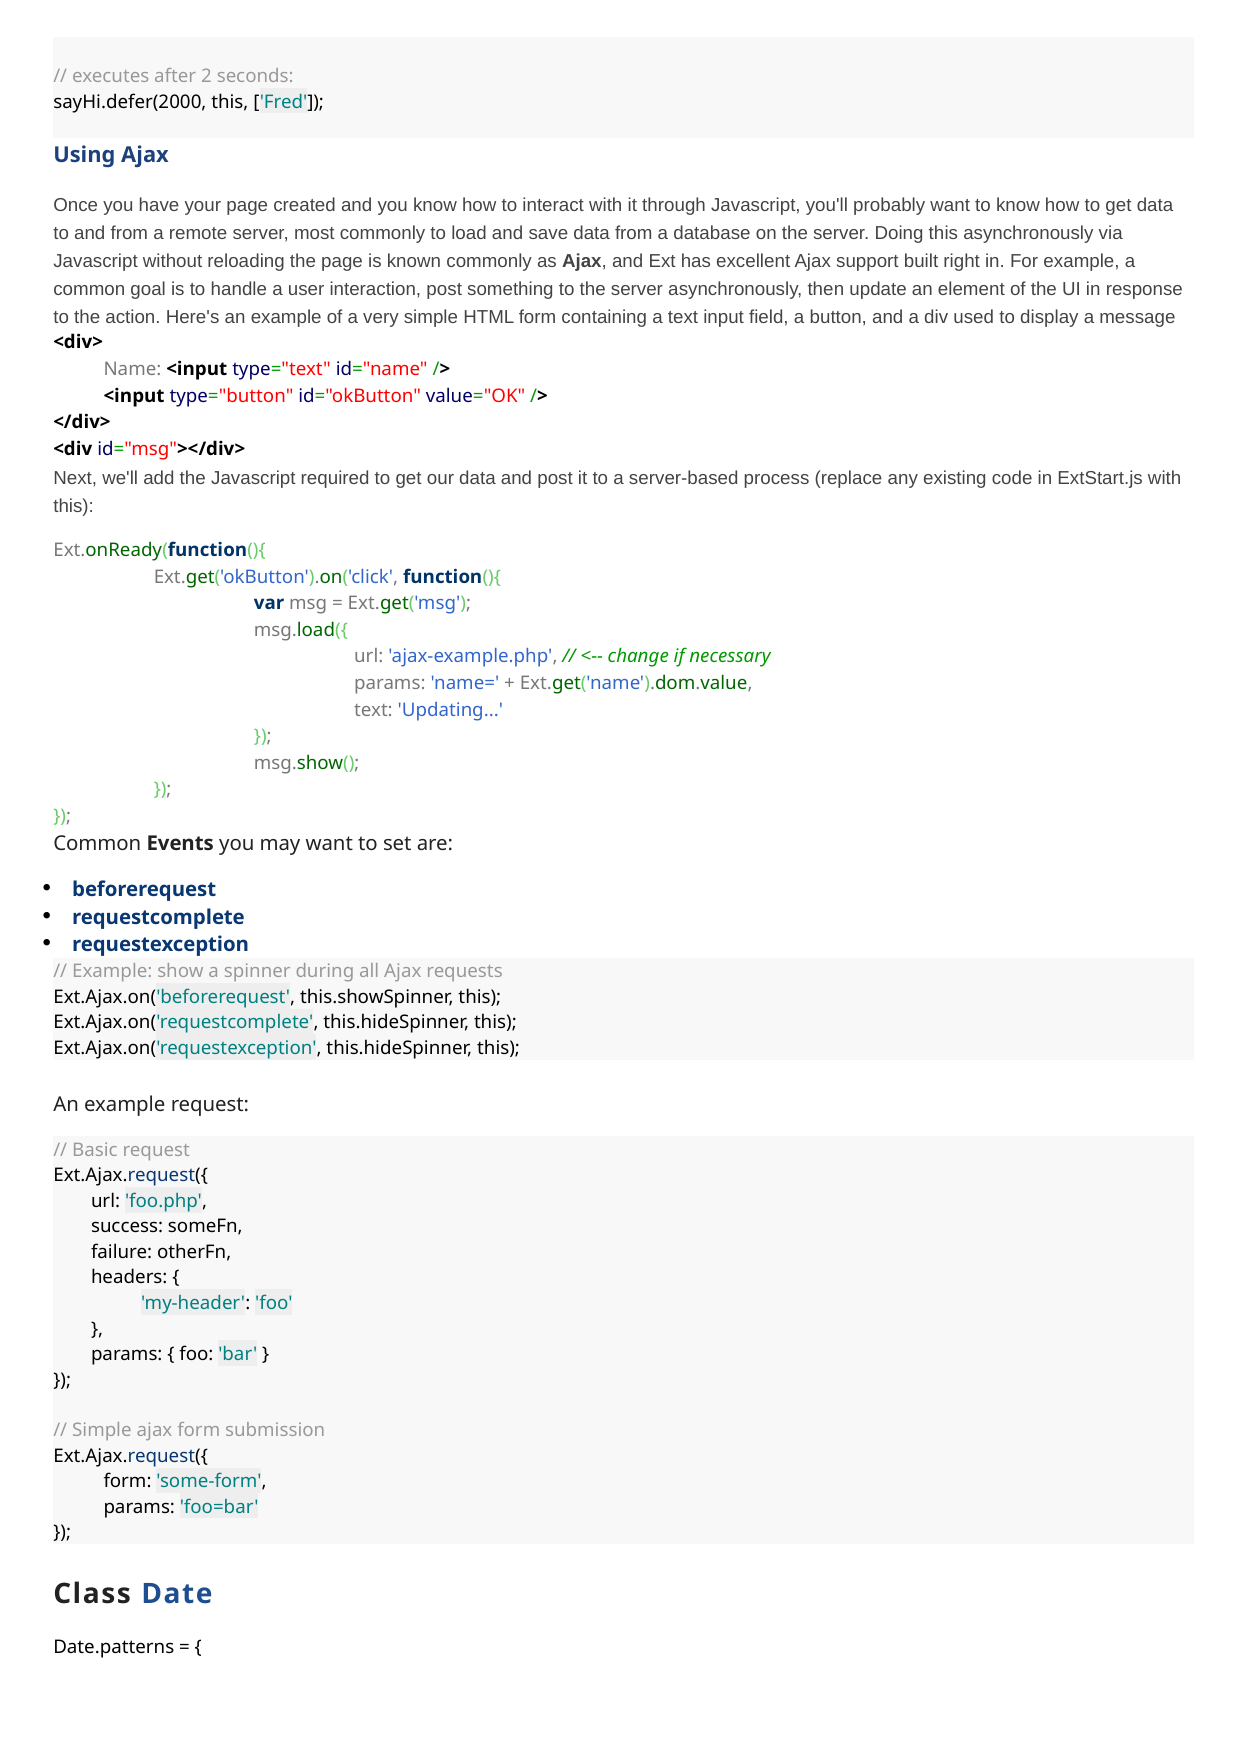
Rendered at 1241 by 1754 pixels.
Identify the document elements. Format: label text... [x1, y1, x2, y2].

text Ext.Ajax.on('requestexception', this.hideSpinner, this); [53, 1034, 1194, 1060]
text An example request: [53, 1089, 1194, 1117]
text <div> [53, 328, 1194, 354]
text }); [53, 1366, 1194, 1391]
text // Basic request [53, 1136, 1194, 1162]
text msg.show(); [53, 748, 1194, 774]
text url: 'foo.php', [53, 1187, 1194, 1213]
text success: someFn, [53, 1213, 1194, 1238]
text 'my-header': 'foo' [53, 1289, 1194, 1315]
text msg.load({ [53, 615, 1194, 642]
text params: 'foo=bar' [53, 1493, 1194, 1518]
text // Example: show a spinner during all Ajax requests [53, 958, 1194, 983]
text sayHi.defer(2000, this, ['Fred']); [53, 88, 1194, 113]
text Ext.Ajax.request({ [53, 1442, 1194, 1467]
text headers: { [53, 1264, 1194, 1289]
text // executes after 2 seconds: [53, 62, 1194, 88]
list beforerequest [53, 874, 1175, 902]
text failure: otherFn, [53, 1238, 1194, 1264]
text params: 'name=' + Ext.get('name').dom.value, [53, 668, 1194, 695]
text Once you have your page created and you know how to interact with it through Javascript, you'll probably want to know how to get data to and from a remote server, most commonly to load and save data from a database on the server. Doing this asynchronously via Javascript without reloading the page is known commonly as Ajax, and Ext has excellent Ajax support built right in. For example, a common goal is to handle a user interaction, post something to the server asynchronously, then update an element of the UI in response to the action. Here's an example of a very simple HTML form containing a text input field, a button, and a div used to display a message [53, 187, 1194, 328]
text Date.patterns = { [53, 1631, 1194, 1659]
text </div> [53, 407, 1194, 434]
text Ext.onReady(function(){ [53, 536, 1194, 562]
text }); [53, 774, 1194, 801]
text text: 'Updating...' [53, 695, 1194, 721]
text }); [53, 721, 1194, 748]
text // Simple ajax form submission [53, 1416, 1194, 1442]
text Ext.Ajax.on('requestcomplete', this.hideSpinner, this); [53, 1009, 1194, 1034]
text url: 'ajax-example.php', // <-- change if necessary [53, 642, 1194, 668]
text Next, we'll add the Javascript required to get our data and post it to a server-based process (replace any existing code in ExtStart.js with this): [53, 461, 1194, 517]
text Common Events you may want to set are: [53, 828, 1194, 856]
text var msg = Ext.get('msg'); [53, 589, 1194, 615]
text params: { foo: 'bar' } [53, 1340, 1194, 1366]
text }); [53, 801, 1194, 828]
text Name: <input type="text" id="name" /> [53, 354, 1194, 381]
text }); [53, 1518, 1194, 1544]
text Ext.get('okButton').on('click', function(){ [53, 562, 1194, 589]
text <input type="button" id="okButton" value="OK" /> [53, 381, 1194, 407]
text form: 'some-form', [53, 1467, 1194, 1493]
text Ext.Ajax.request({ [53, 1162, 1194, 1187]
list requestexception [53, 930, 1175, 958]
subtitle Class Date [53, 1573, 1194, 1612]
text <div id="msg"></div> [53, 434, 1194, 461]
text }, [53, 1315, 1194, 1340]
subtitle Using Ajax [53, 138, 1194, 168]
text Ext.Ajax.on('beforerequest', this.showSpinner, this); [53, 983, 1194, 1009]
list requestcomplete [53, 902, 1175, 930]
